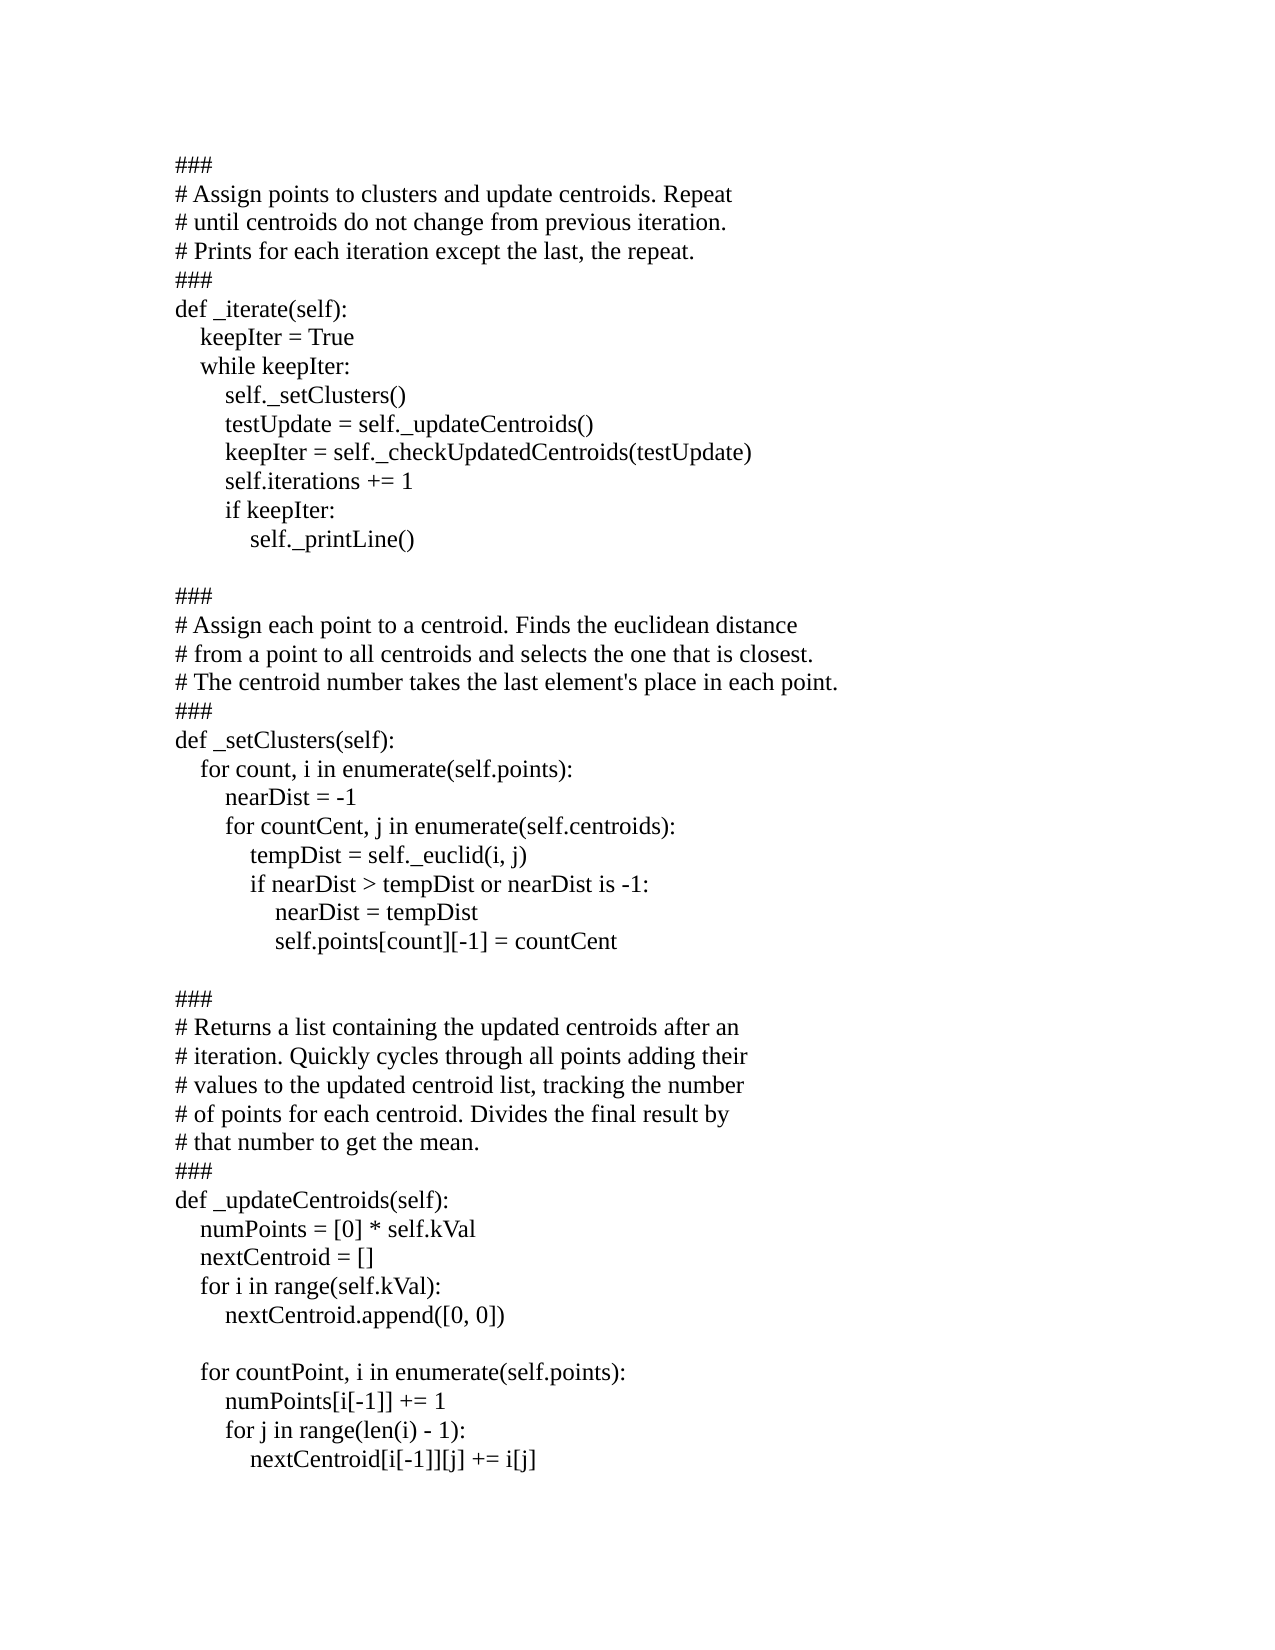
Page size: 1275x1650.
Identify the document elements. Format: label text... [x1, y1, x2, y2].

text # Prints for each iteration except the last, the repeat. [150, 236, 1125, 265]
text numPoints = [0] * self.kVal [150, 1214, 1125, 1242]
text for count, i in enumerate(self.points): [150, 754, 1125, 782]
text def _iterate(self): [150, 294, 1125, 322]
text ### [150, 1156, 1125, 1185]
text def _updateCentroids(self): [150, 1185, 1125, 1214]
text def _setClusters(self): [150, 725, 1125, 754]
text # iteration. Quickly cycles through all points adding their [150, 1041, 1125, 1070]
text ### [150, 265, 1125, 294]
text numPoints[i[-1]] += 1 [150, 1386, 1125, 1415]
text tempDist = self._euclid(i, j) [150, 840, 1125, 869]
text # Assign points to clusters and update centroids. Repeat [150, 179, 1125, 207]
text nextCentroid = [] [150, 1242, 1125, 1271]
text for j in range(len(i) - 1): [150, 1415, 1125, 1444]
text nearDist = -1 [150, 782, 1125, 811]
text keepIter = self._checkUpdatedCentroids(testUpdate) [150, 437, 1125, 466]
text nearDist = tempDist [150, 897, 1125, 926]
text # of points for each centroid. Divides the final result by [150, 1099, 1125, 1127]
text keepIter = True [150, 322, 1125, 351]
text self._setClusters() [150, 380, 1125, 409]
text nextCentroid[i[-1]][j] += i[j] [150, 1444, 1125, 1472]
text # The centroid number takes the last element's place in each point. [150, 667, 1125, 696]
text # until centroids do not change from previous iteration. [150, 207, 1125, 236]
text ### [150, 696, 1125, 725]
text # from a point to all centroids and selects the one that is closest. [150, 639, 1125, 667]
text self.points[count][-1] = countCent [150, 926, 1125, 955]
text # Assign each point to a centroid. Finds the euclidean distance [150, 610, 1125, 639]
text if nearDist > tempDist or nearDist is -1: [150, 869, 1125, 897]
text ### [150, 581, 1125, 610]
text # values to the updated centroid list, tracking the number [150, 1070, 1125, 1099]
text for i in range(self.kVal): [150, 1271, 1125, 1300]
text # that number to get the mean. [150, 1127, 1125, 1156]
text ### [150, 984, 1125, 1012]
text for countPoint, i in enumerate(self.points): [150, 1357, 1125, 1386]
text testUpdate = self._updateCentroids() [150, 409, 1125, 437]
text while keepIter: [150, 351, 1125, 380]
text self.iterations += 1 [150, 466, 1125, 495]
text self._printLine() [150, 524, 1125, 552]
text if keepIter: [150, 495, 1125, 524]
text ### [150, 150, 1125, 179]
text nextCentroid.append([0, 0]) [150, 1300, 1125, 1329]
text for countCent, j in enumerate(self.centroids): [150, 811, 1125, 840]
text # Returns a list containing the updated centroids after an [150, 1012, 1125, 1041]
